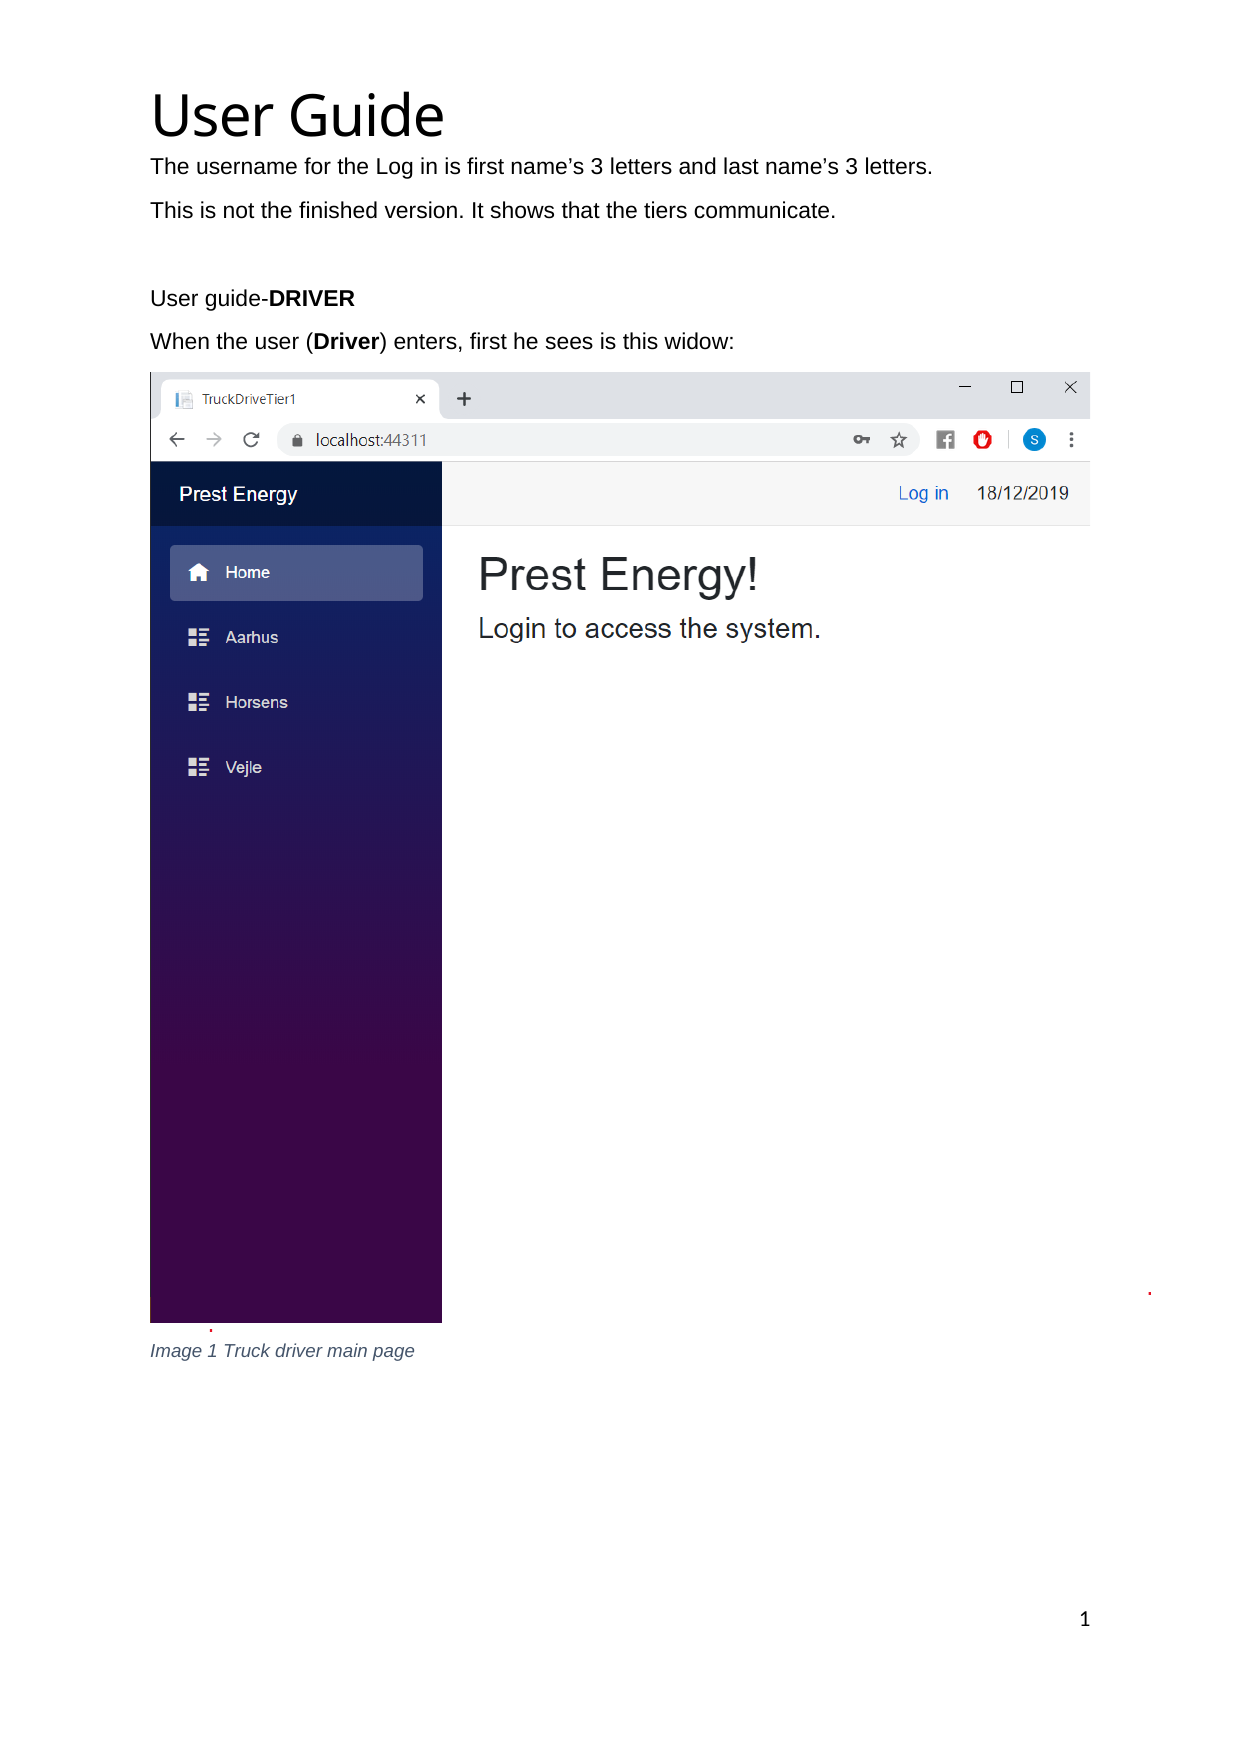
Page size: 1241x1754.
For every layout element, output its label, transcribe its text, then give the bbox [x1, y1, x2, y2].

text This is not the finished version. It shows that the tiers communicate. [150, 197, 1090, 223]
text When the user (Driver) enters, first he sees is this widow: [150, 328, 1090, 354]
text Image 1 Truck driver main page [150, 1340, 1090, 1361]
text The username for the Log in is first name’s 3 letters and last name’s 3 letters. [150, 153, 1090, 179]
text User Guide [150, 74, 1090, 153]
text User guide-DRIVER [150, 284, 1090, 311]
